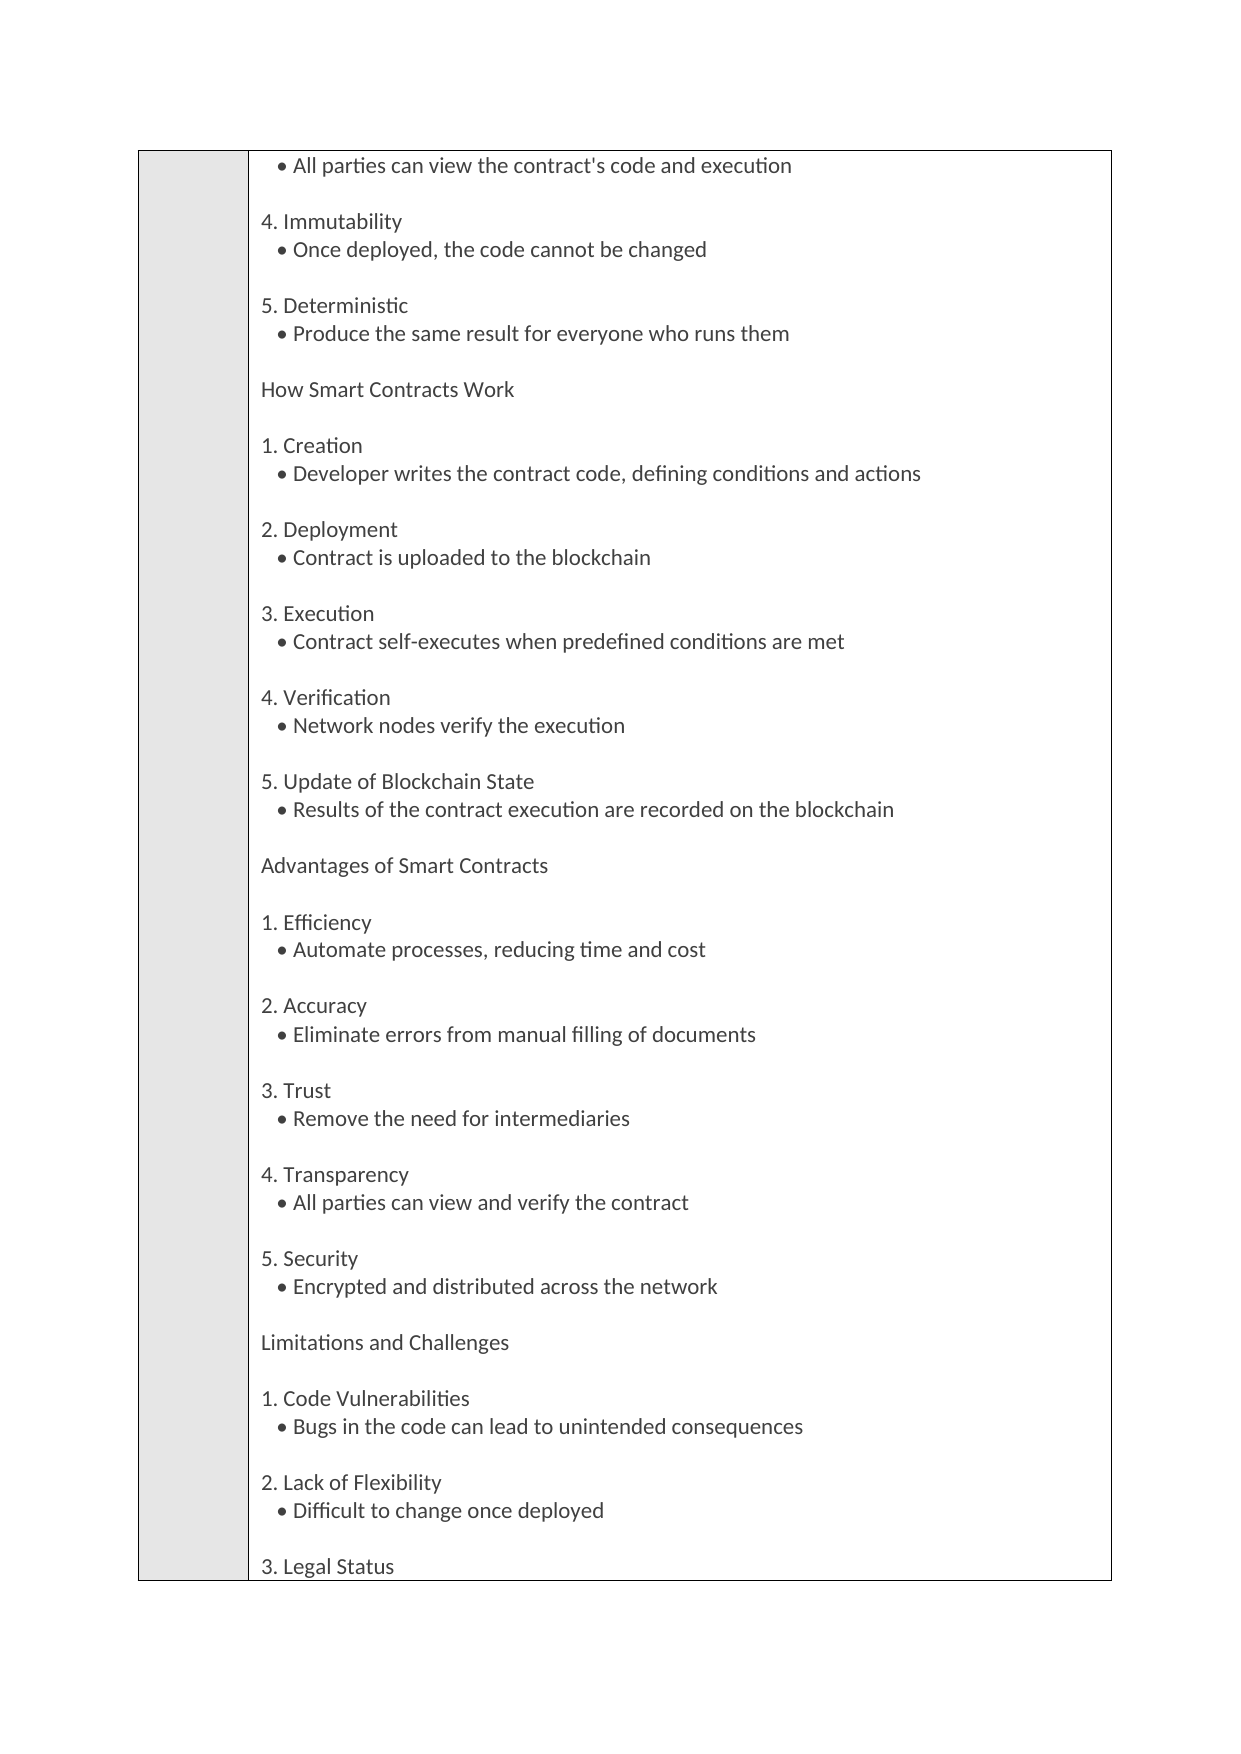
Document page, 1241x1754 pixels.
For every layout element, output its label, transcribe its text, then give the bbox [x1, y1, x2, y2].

table_cell [139, 151, 248, 1580]
table_cell • All parties can view the contract's code and execution 4. Immutability • Once deployed, the code cannot be changed 5. Deterministic • Produce the same result for everyone who runs them How Smart Contracts Work 1. Creation • Developer writes the contract code, defining conditions and actions 2. Deployment • Contract is uploaded to the blockchain 3. Execution • Contract self-executes when predefined conditions are met 4. Verification • Network nodes verify the execution 5. Update of Blockchain State • Results of the contract execution are recorded on the blockchain Advantages of Smart Contracts 1. Efficiency • Automate processes, reducing time and cost 2. Accuracy • Eliminate errors from manual filling of documents 3. Trust • Remove the need for intermediaries 4. Transparency • All parties can view and verify the contract 5. Security • Encrypted and distributed across the network Limitations and Challenges 1. Code Vulnerabilities • Bugs in the code can lead to unintended consequences 2. Lack of Flexibility • Difficult to change once deployed 3. Legal Status [249, 151, 1111, 1580]
